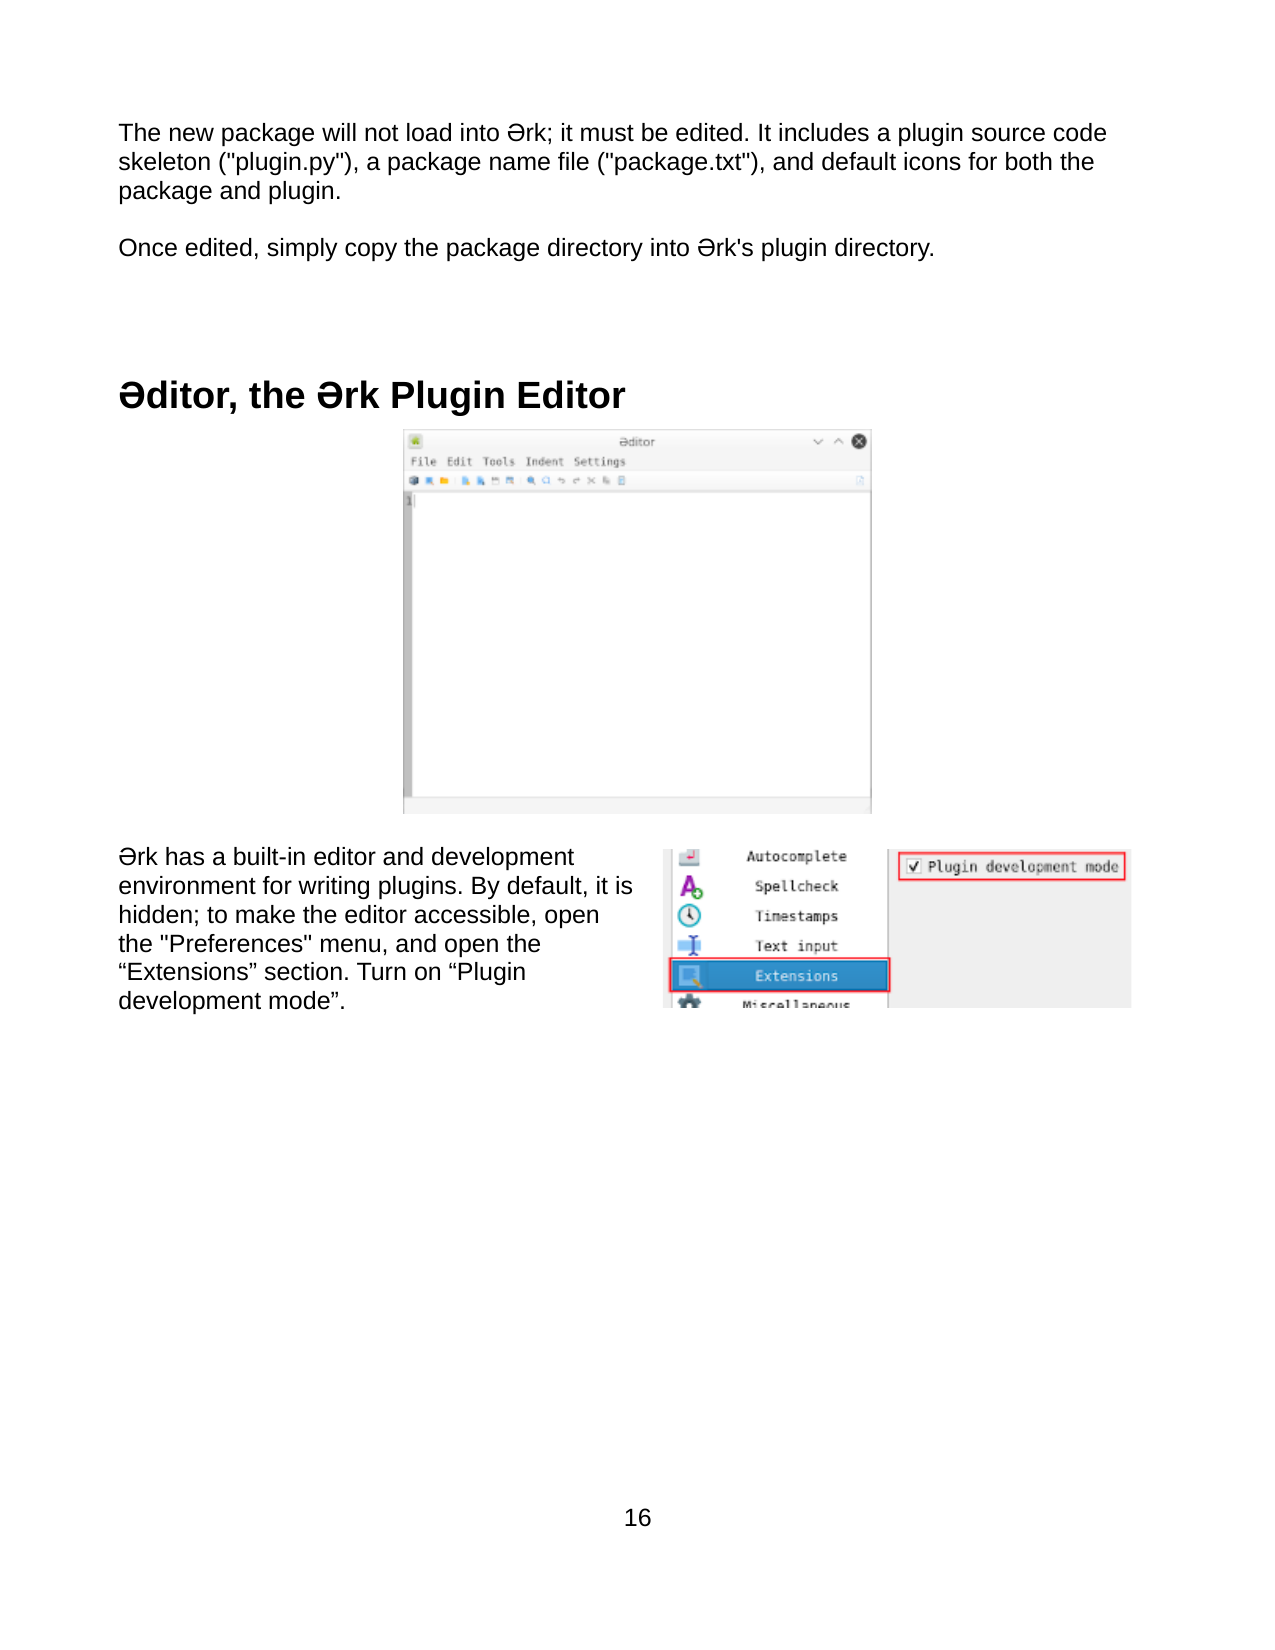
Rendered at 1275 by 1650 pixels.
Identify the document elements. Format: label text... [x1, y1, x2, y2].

text Once edited, simply copy the package directory into Ərk's plugin directory. [118, 233, 1157, 262]
text The new package will not load into Ərk; it must be edited. It includes a plugin source code skeleton ("plugin.py"), a package name file ("package.txt"), and default icons for both the package and plugin. [118, 118, 1157, 204]
table_header [638, 843, 1157, 1015]
table_header Ərk has a built-in editor and development environment for writing plugins. By default, it is hidden; to make the editor accessible, open the "Preferences" menu, and open the “Extensions” section. Turn on “Plugin development mode”. [118, 843, 637, 1015]
subtitle Əditor, the Ərk Plugin Editor [118, 373, 1157, 417]
picture [403, 429, 872, 814]
picture [662, 849, 1132, 1008]
